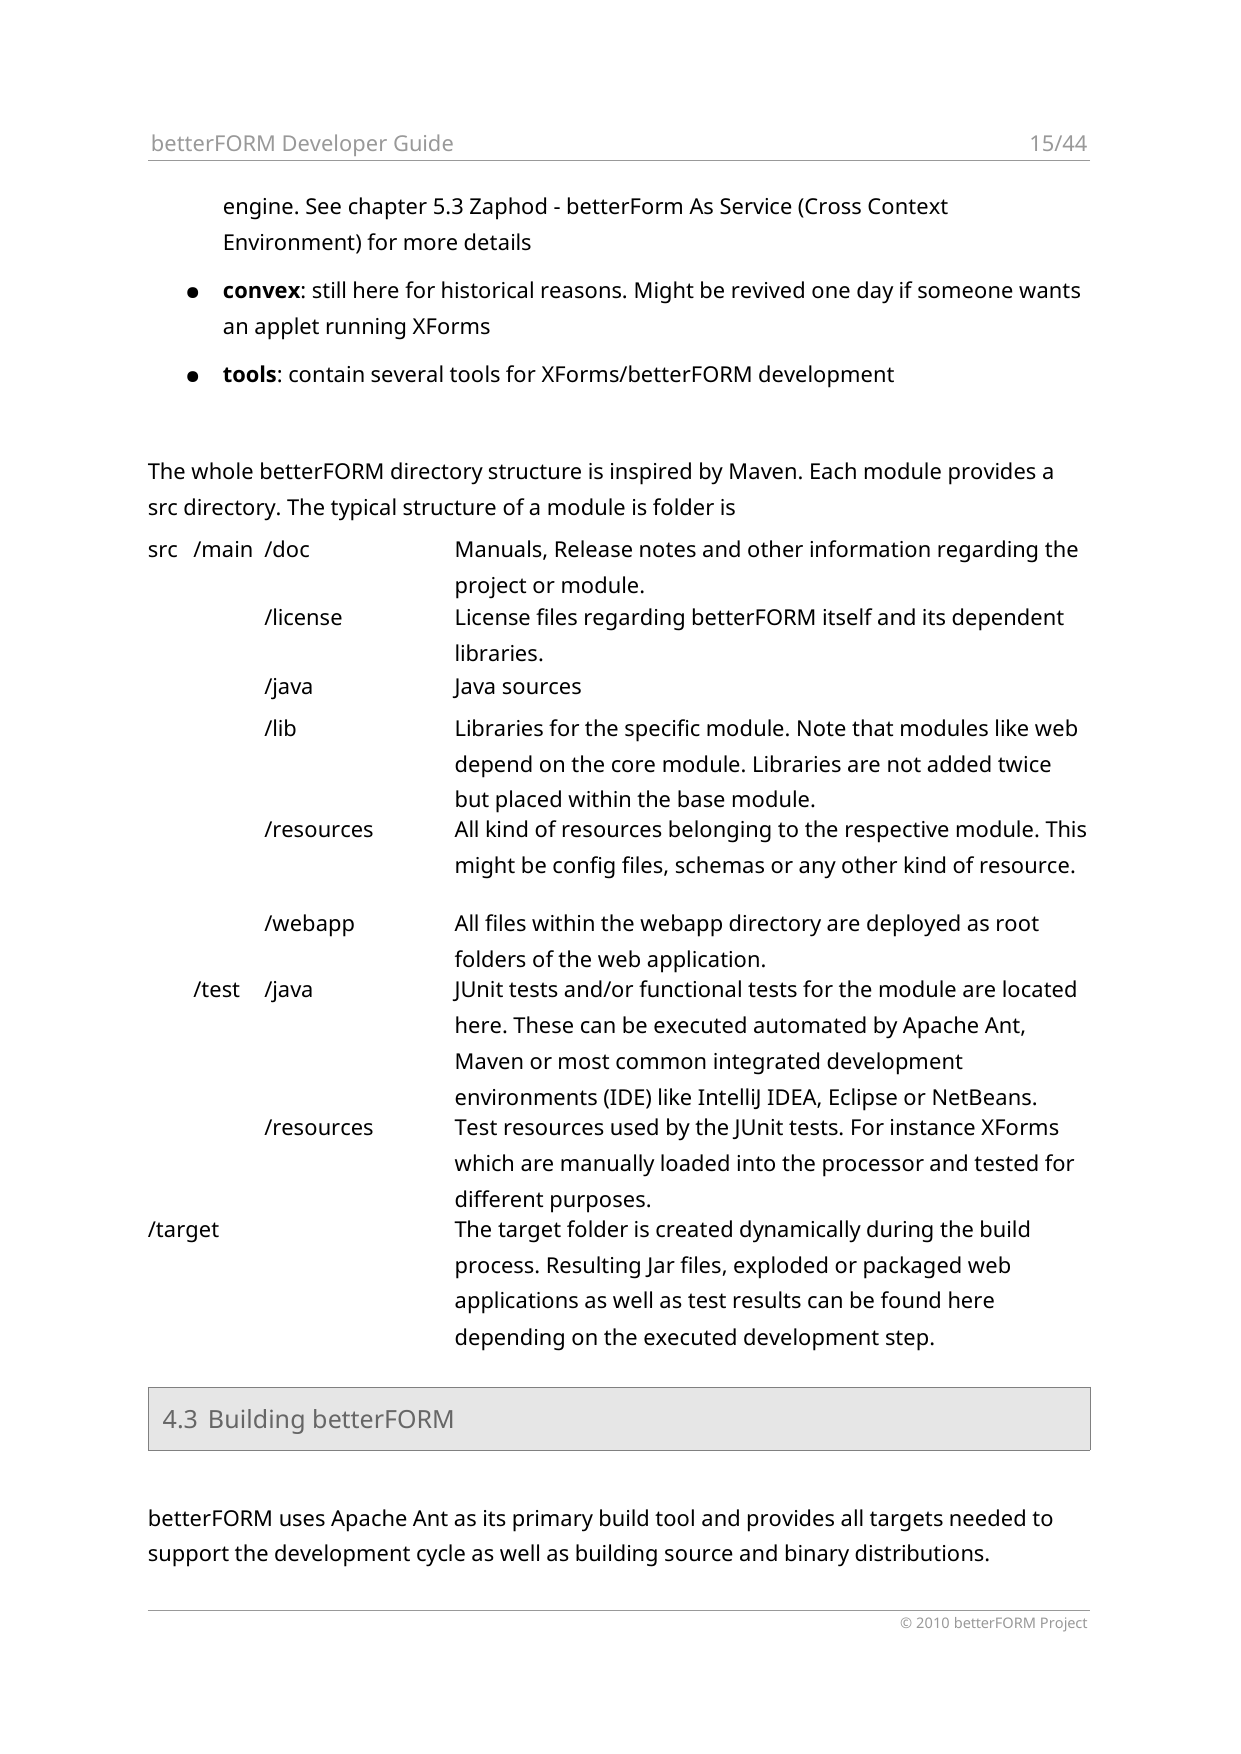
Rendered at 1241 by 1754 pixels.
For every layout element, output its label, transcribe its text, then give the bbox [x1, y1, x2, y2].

table_cell /license [264, 601, 454, 671]
table_cell [148, 814, 193, 908]
table_cell [148, 974, 193, 1112]
table_cell [193, 671, 264, 712]
table_cell /resources [264, 814, 454, 908]
table_cell /java [264, 974, 454, 1112]
table_header src [148, 534, 193, 601]
table_cell [148, 713, 193, 814]
table_header /doc [264, 534, 454, 601]
table_header /main [193, 534, 264, 601]
table_cell [148, 1112, 193, 1213]
table_cell /lib [264, 713, 454, 814]
table_cell The target folder is created dynamically during the build process. Resulting Jar files, exploded or packaged web applications as well as test results can be found here depending on the executed development step. [454, 1214, 1094, 1351]
table_cell Libraries for the specific module. Note that modules like web depend on the core module. Libraries are not added twice but placed within the base module. [454, 713, 1094, 814]
table_cell /test [193, 974, 264, 1112]
table_cell [193, 1112, 264, 1213]
list engine. See chapter 5.3 Zaphod - betterForm As Service (Cross Context Environment) for more details [185, 191, 1090, 256]
subtitle Building betterFORM [149, 1388, 1090, 1450]
table_cell [148, 671, 193, 712]
table_cell /java [264, 671, 454, 712]
table_cell JUnit tests and/or functional tests for the module are located here. These can be executed automated by Apache Ant, Maven or most common integrated development environments (IDE) like IntelliJ IDEA, Eclipse or NetBeans. [454, 974, 1094, 1112]
table_cell All kind of resources belonging to the respective module. This might be config files, schemas or any other kind of resource. [454, 814, 1094, 908]
table_cell All files within the webapp directory are deployed as root folders of the web application. [454, 908, 1094, 974]
table_cell [193, 601, 264, 671]
list tools: contain several tools for XForms/betterFORM development [185, 359, 1090, 389]
table_cell Test resources used by the JUnit tests. For instance XForms which are manually loaded into the processor and tested for different purposes. [454, 1112, 1094, 1213]
table_cell [264, 1214, 454, 1351]
table_cell [193, 908, 264, 974]
text The whole betterFORM directory structure is inspired by Maven. Each module provides a src directory. The typical structure of a module is folder is [148, 456, 1090, 522]
table_header Manuals, Release notes and other information regarding the project or module. [454, 534, 1094, 601]
table_cell Java sources [454, 671, 1094, 712]
table_cell [193, 713, 264, 814]
table_cell /target [148, 1214, 264, 1351]
table_cell /resources [264, 1112, 454, 1213]
table_cell [193, 814, 264, 908]
text betterFORM uses Apache Ant as its primary build tool and provides all targets needed to support the development cycle as well as building source and binary distributions. [148, 1502, 1090, 1568]
table_cell /webapp [264, 908, 454, 974]
table_cell [148, 908, 193, 974]
list convex: still here for historical reasons. Might be revived one day if someone wants an applet running XForms [185, 275, 1090, 341]
table_cell [148, 601, 193, 671]
table_cell License files regarding betterFORM itself and its dependent libraries. [454, 601, 1094, 671]
